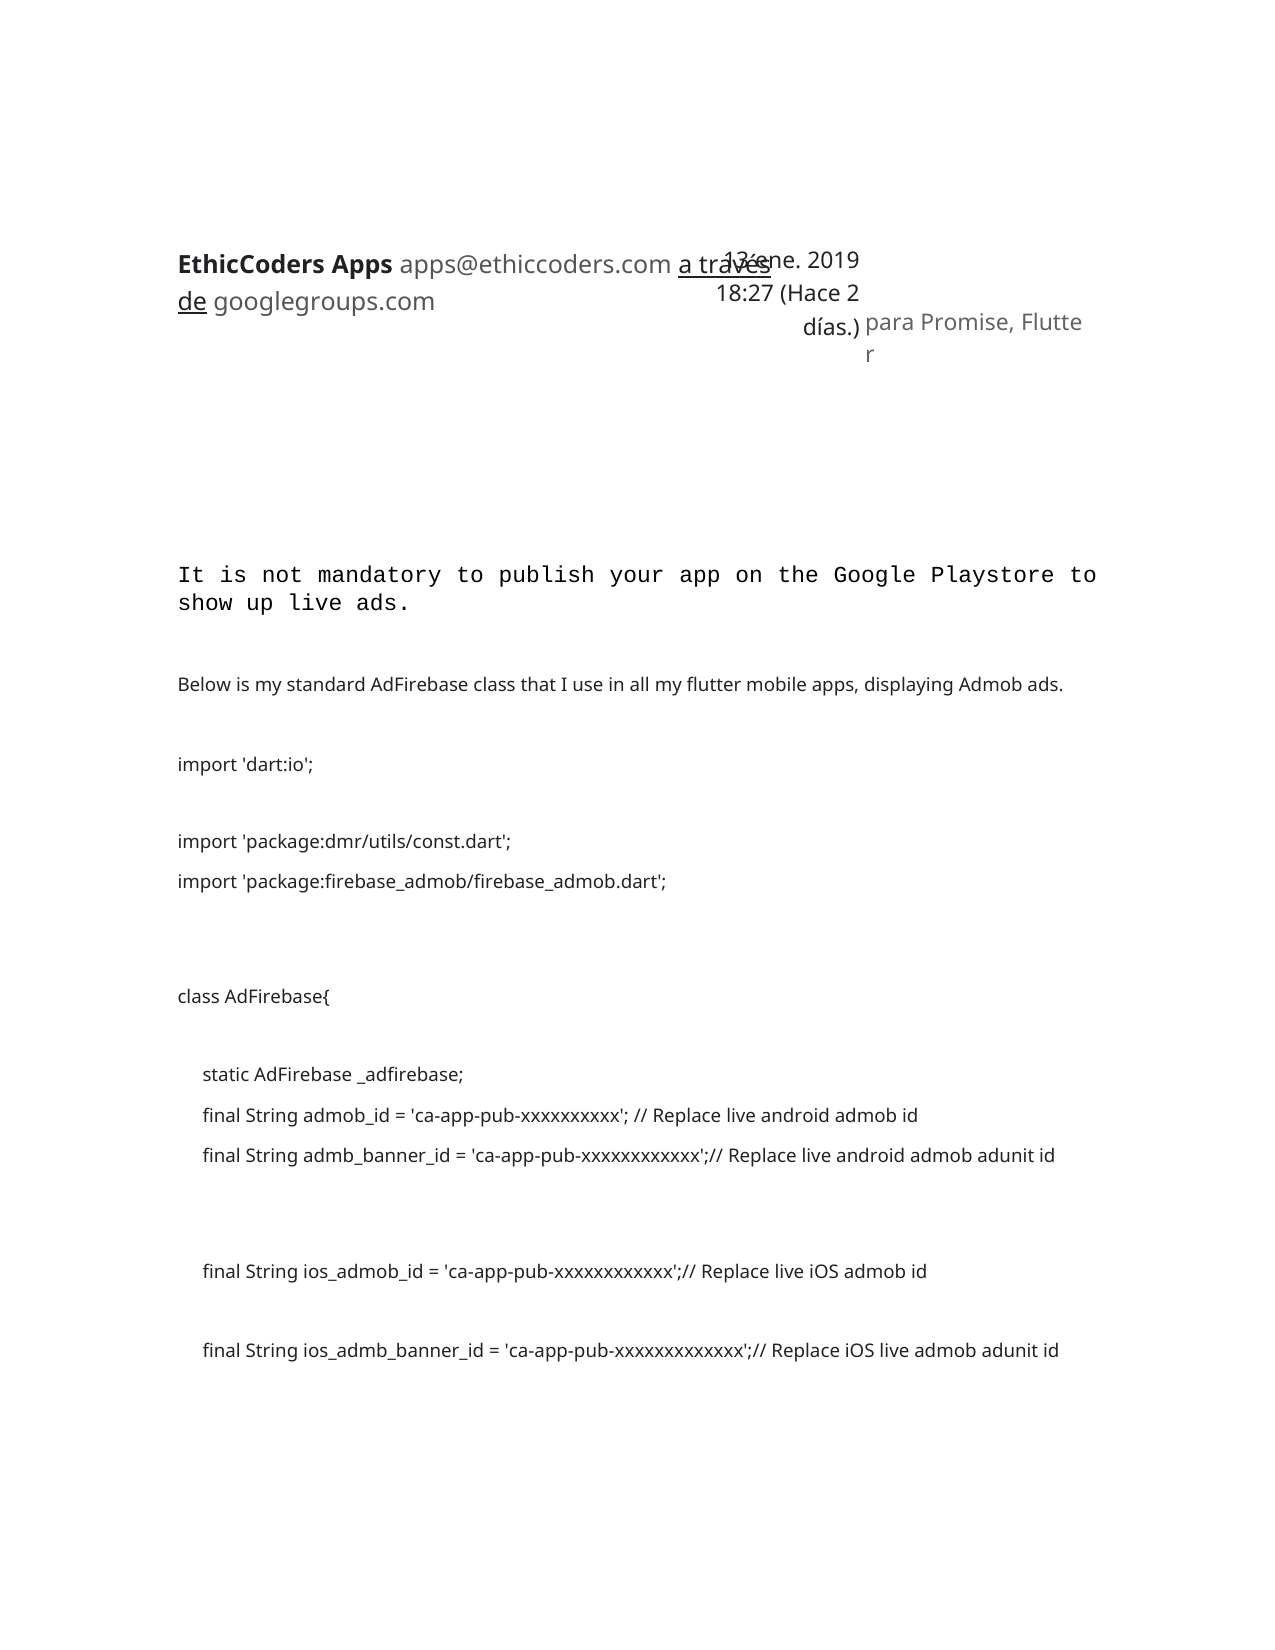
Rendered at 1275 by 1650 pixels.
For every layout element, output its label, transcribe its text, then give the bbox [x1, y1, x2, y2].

table_header para Promise, Flutter [865, 306, 1090, 400]
text It is not mandatory to publish your app on the Google Playstore to show up live ads. [177, 563, 1098, 617]
table_header 13 ene. 2019 18:27 (Hace 2 días.) [700, 244, 859, 342]
text Below is my standard AdFirebase class that I use in all my flutter mobile apps, displaying Admob ads. [177, 671, 1098, 697]
text class AdFirebase{ [177, 984, 1098, 1009]
text final String admb_banner_id = 'ca-app-pub-xxxxxxxxxxxx';// Replace live android admob adunit id [177, 1143, 1098, 1169]
text import 'package:firebase_admob/firebase_admob.dart'; [177, 869, 1098, 894]
text static AdFirebase _adfirebase; [177, 1061, 1098, 1088]
text final String ios_admob_id = 'ca-app-pub-xxxxxxxxxxxx';// Replace live iOS admob id [177, 1259, 1098, 1285]
text import 'package:dmr/utils/const.dart'; [177, 829, 1098, 854]
table_cell [177, 342, 865, 443]
table_header [177, 317, 700, 342]
table_header [865, 244, 1098, 443]
text final String ios_admb_banner_id = 'ca-app-pub-xxxxxxxxxxxxx';// Replace iOS live admob adunit id [177, 1337, 1098, 1363]
text final String admob_id = 'ca-app-pub-xxxxxxxxxx'; // Replace live android admob id [177, 1102, 1098, 1128]
table_header EthicCoders Apps apps@ethiccoders.com a través de googlegroups.com [177, 247, 700, 317]
text import 'dart:io'; [177, 751, 1098, 777]
table_header [860, 244, 865, 342]
